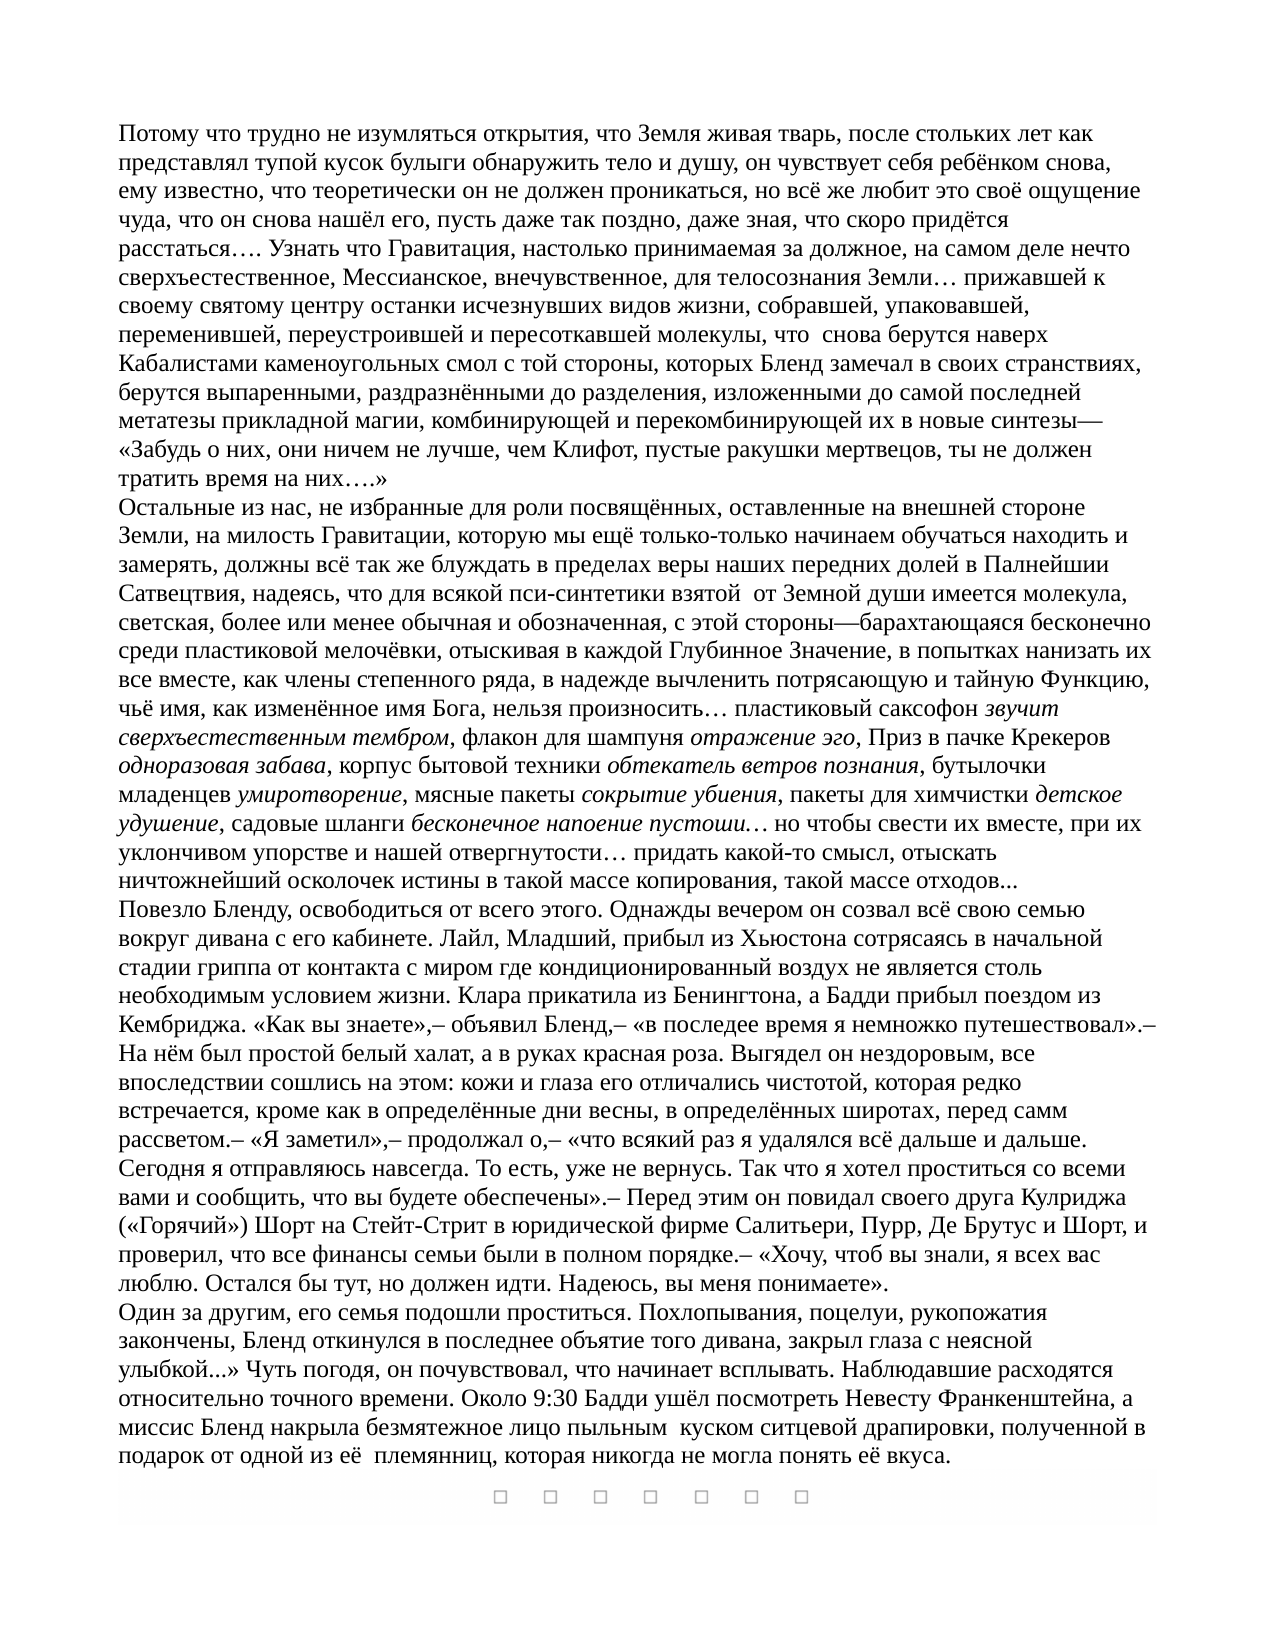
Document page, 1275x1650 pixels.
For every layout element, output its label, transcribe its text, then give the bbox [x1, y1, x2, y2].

text Остальные из нас, не избранные для роли посвящённых, оставленные на внешней стороне Земли, на милость Гравитации, которую мы ещё только-только начинаем обучаться находить и замерять, должны всё так же блуждать в пределах веры наших передних долей в Палнейшии Сатвецтвия, надеясь, что для всякой пси-синтетики взятой от Земной души имеется молекула, светская, более или менее обычная и обозначенная, с этой стороны—барахтающаяся бесконечно среди пластиковой мелочёвки, отыскивая в каждой Глубинное Значение, в попытках нанизать их все вместе, как члены степенного ряда, в надежде вычленить потрясающую и тайную Функцию, чьё имя, как изменённое имя Бога, нельзя произносить… пластиковый саксофон звучит сверхъестественным тембром, флакон для шампуня отражение эго, Приз в пачке Крекеров одноразовая забава, корпус бытовой техники обтекатель ветров познания, бутылочки младенцев умиротворение, мясные пакеты сокрытие убиения, пакеты для химчистки детское удушение, садовые шланги бесконечное напоение пустоши… но чтобы свести их вместе, при их уклончивом упорстве и нашей отвергнутости… придать какой-то смысл, отыскать ничтожнейший осколочек истины в такой массе копирования, такой массе отходов... [118, 492, 1157, 894]
text Один за другим, его семья подошли проститься. Похлопывания, поцелуи, рукопожатия закончены, Бленд откинулся в последнее объятие того дивана, закрыл глаза с неясной улыбкой...» Чуть погодя, он почувствовал, что начинает всплывать. Наблюдавшие расходятся относительно точного времени. Около 9:30 Бадди ушёл посмотреть Невесту Франкенштейна, а миссис Бленд накрыла безмятежное лицо пыльным куском ситцевой драпировки, полученной в подарок от одной из её племянниц, которая никогда не могла понять её вкуса. [118, 1297, 1157, 1469]
text Повезло Бленду, освободиться от всего этого. Однажды вечером он созвал всё свою семью вокруг дивана с его кабинете. Лайл, Младший, прибыл из Хьюстона сотрясаясь в начальной стадии гриппа от контакта с миром где кондиционированный воздух не является столь необходимым условием жизни. Клара прикатила из Бенингтона, а Бадди прибыл поездом из Кембриджа. «Как вы знаете»,– объявил Бленд,– «в последее время я немножко путешествовал».– На нём был простой белый халат, а в руках красная роза. Выгядел он нездоровым, все впоследствии сошлись на этом: кожи и глаза его отличались чистотой, которая редко встречается, кроме как в определённые дни весны, в определённых широтах, перед самм рассветом.– «Я заметил»,– продолжал о,– «что всякий раз я удалялся всё дальше и дальше. Сегодня я отправляюсь навсегда. То есть, уже не вернусь. Так что я хотел проститься со всеми вами и сообщить, что вы будете обеспечены».– Перед этим он повидал своего друга Кулриджа («Горячий») Шорт на Стейт-Стрит в юридической фирме Салитьери, Пурр, Де Брутус и Шорт, и проверил, что все финансы семьи были в полном порядке.– «Хочу, чтоб вы знали, я всех вас люблю. Остался бы тут, но должен идти. Надеюсь, вы меня понимаете». [118, 894, 1157, 1297]
text Потому что трудно не изумляться открытия, что Земля живая тварь, после стольких лет как представлял тупой кусок булыги обнаружить тело и душу, он чувствует себя ребёнком снова, ему известно, что теоретически он не должен проникаться, но всё же любит это своё ощущение чуда, что он снова нашёл его, пусть даже так поздно, даже зная, что скоро придётся расстаться…. Узнать что Гравитация, настолько принимаемая за должное, на самом деле нечто сверхъестественное, Мессианское, внечувственное, для телосознания Земли… прижавшей к своему святому центру останки исчезнувших видов жизни, собравшей, упаковавшей, переменившей, переустроившей и пересоткавшей молекулы, что снова берутся наверх Кабалистами каменоугольных смол с той стороны, которых Бленд замечал в своих странствиях, берутся выпаренными, раздразнёнными до разделения, изложенными до самой последней метатезы прикладной магии, комбинирующей и перекомбинирующей их в новые синтезы— «Забудь о них, они ничем не лучше, чем Клифот, пустые ракушки мертвецов, ты не должен тратить время на них….» [118, 118, 1157, 492]
picture [118, 1469, 1157, 1525]
